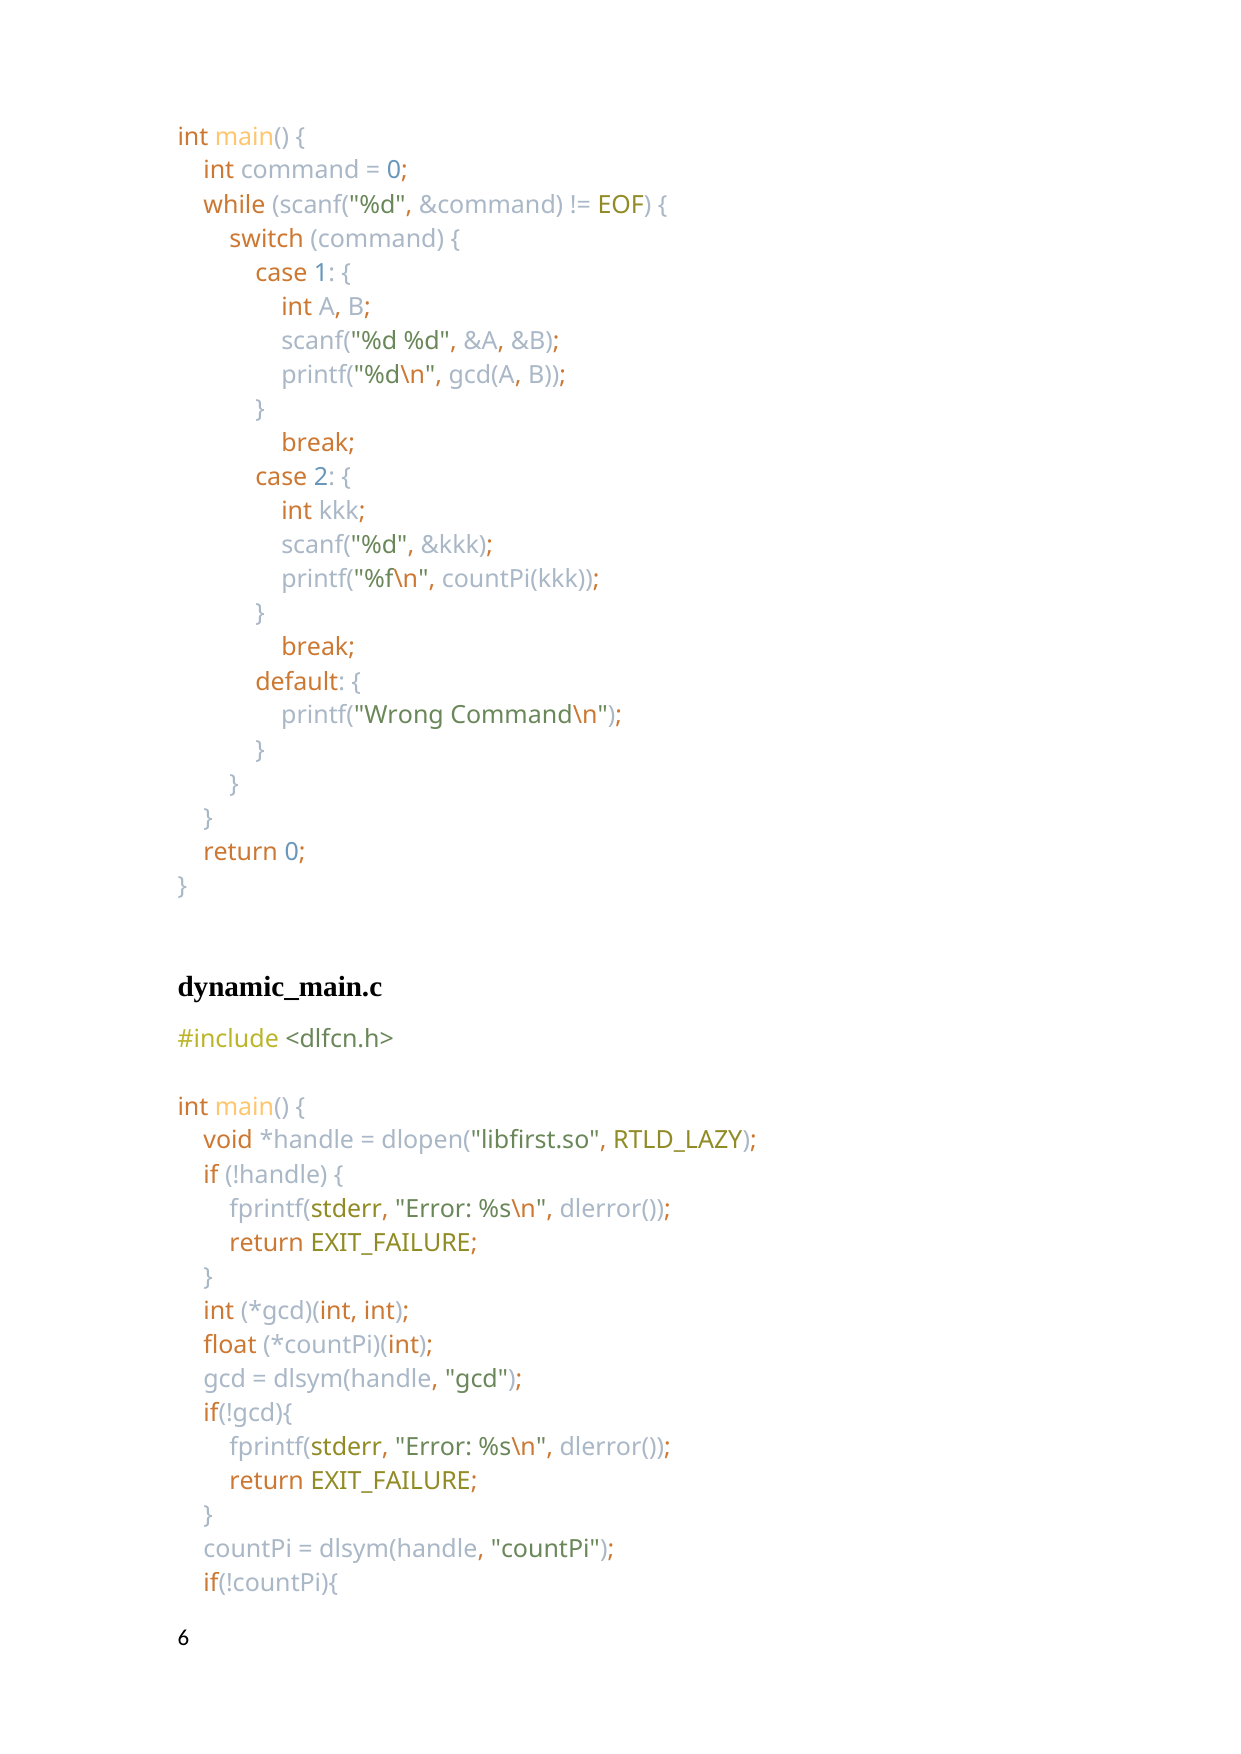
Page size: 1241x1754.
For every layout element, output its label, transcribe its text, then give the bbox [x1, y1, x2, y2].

text dynamic_main.c [177, 969, 1152, 1002]
text #include <dlfcn.h> int main() { void *handle = dlopen("libfirst.so", RTLD_LAZY); if (!handle) { fprintf(stderr, "Error: %s\n", dlerror()); return EXIT_FAILURE; } int (*gcd)(int, int); float (*countPi)(int); gcd = dlsym(handle, "gcd"); if(!gcd){ fprintf(stderr, "Error: %s\n", dlerror()); return EXIT_FAILURE; } countPi = dlsym(handle, "countPi"); if(!countPi){ [177, 1021, 1152, 1599]
text int main() { int command = 0; while (scanf("%d", &command) != EOF) { switch (command) { case 1: { int A, B; scanf("%d %d", &A, &B); printf("%d\n", gcd(A, B)); } break; case 2: { int kkk; scanf("%d", &kkk); printf("%f\n", countPi(kkk)); } break; default: { printf("Wrong Command\n"); } } } return 0; } [177, 118, 1152, 935]
